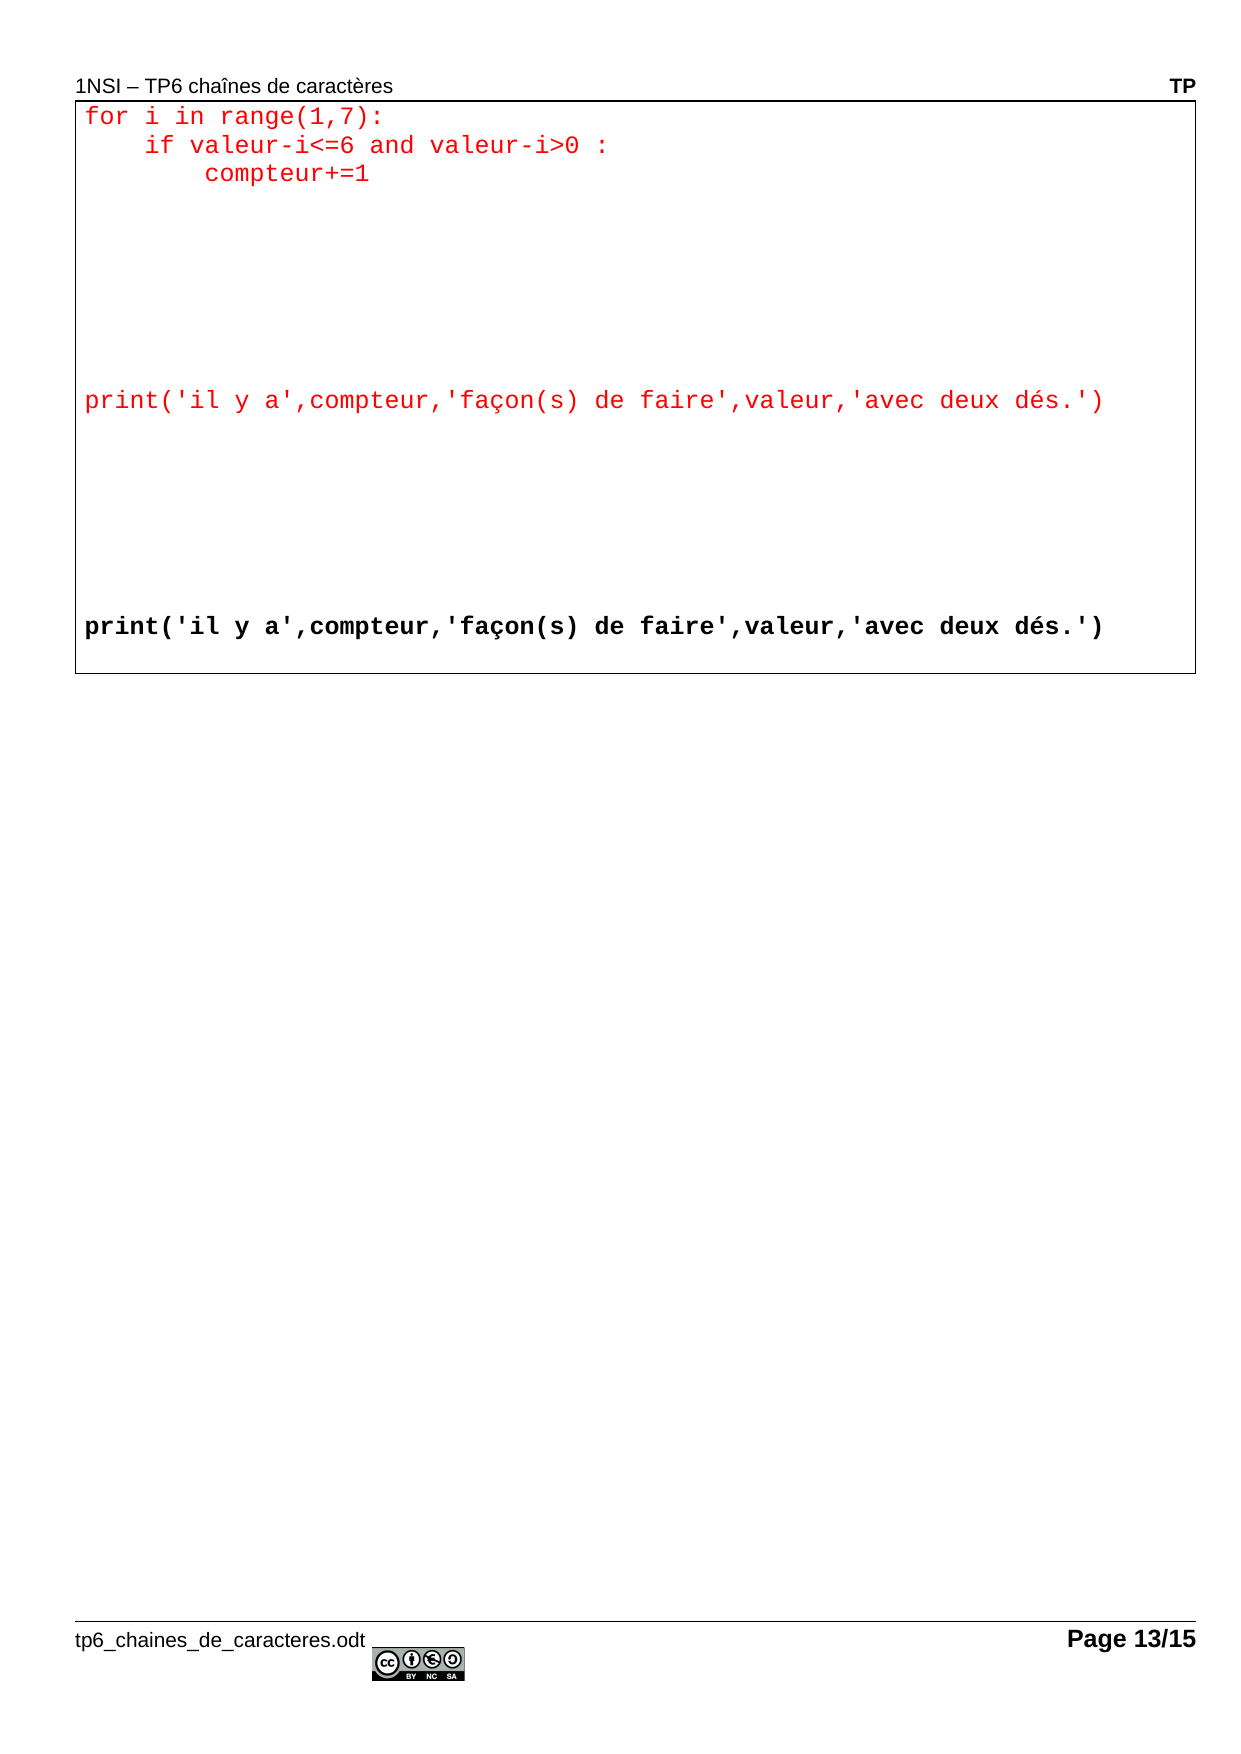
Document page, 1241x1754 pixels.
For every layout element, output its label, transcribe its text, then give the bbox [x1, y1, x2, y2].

text for i in range(1,7): [76, 102, 1195, 129]
text print('il y a',compteur,'façon(s) de faire',valeur,'avec deux dés.') [76, 526, 1195, 673]
text if valeur-i<=6 and valeur-i>0 : [76, 129, 1195, 157]
picture [372, 1647, 465, 1681]
text compteur+=1 [76, 157, 1195, 189]
text print('il y a',compteur,'façon(s) de faire',valeur,'avec deux dés.') [76, 384, 1195, 416]
